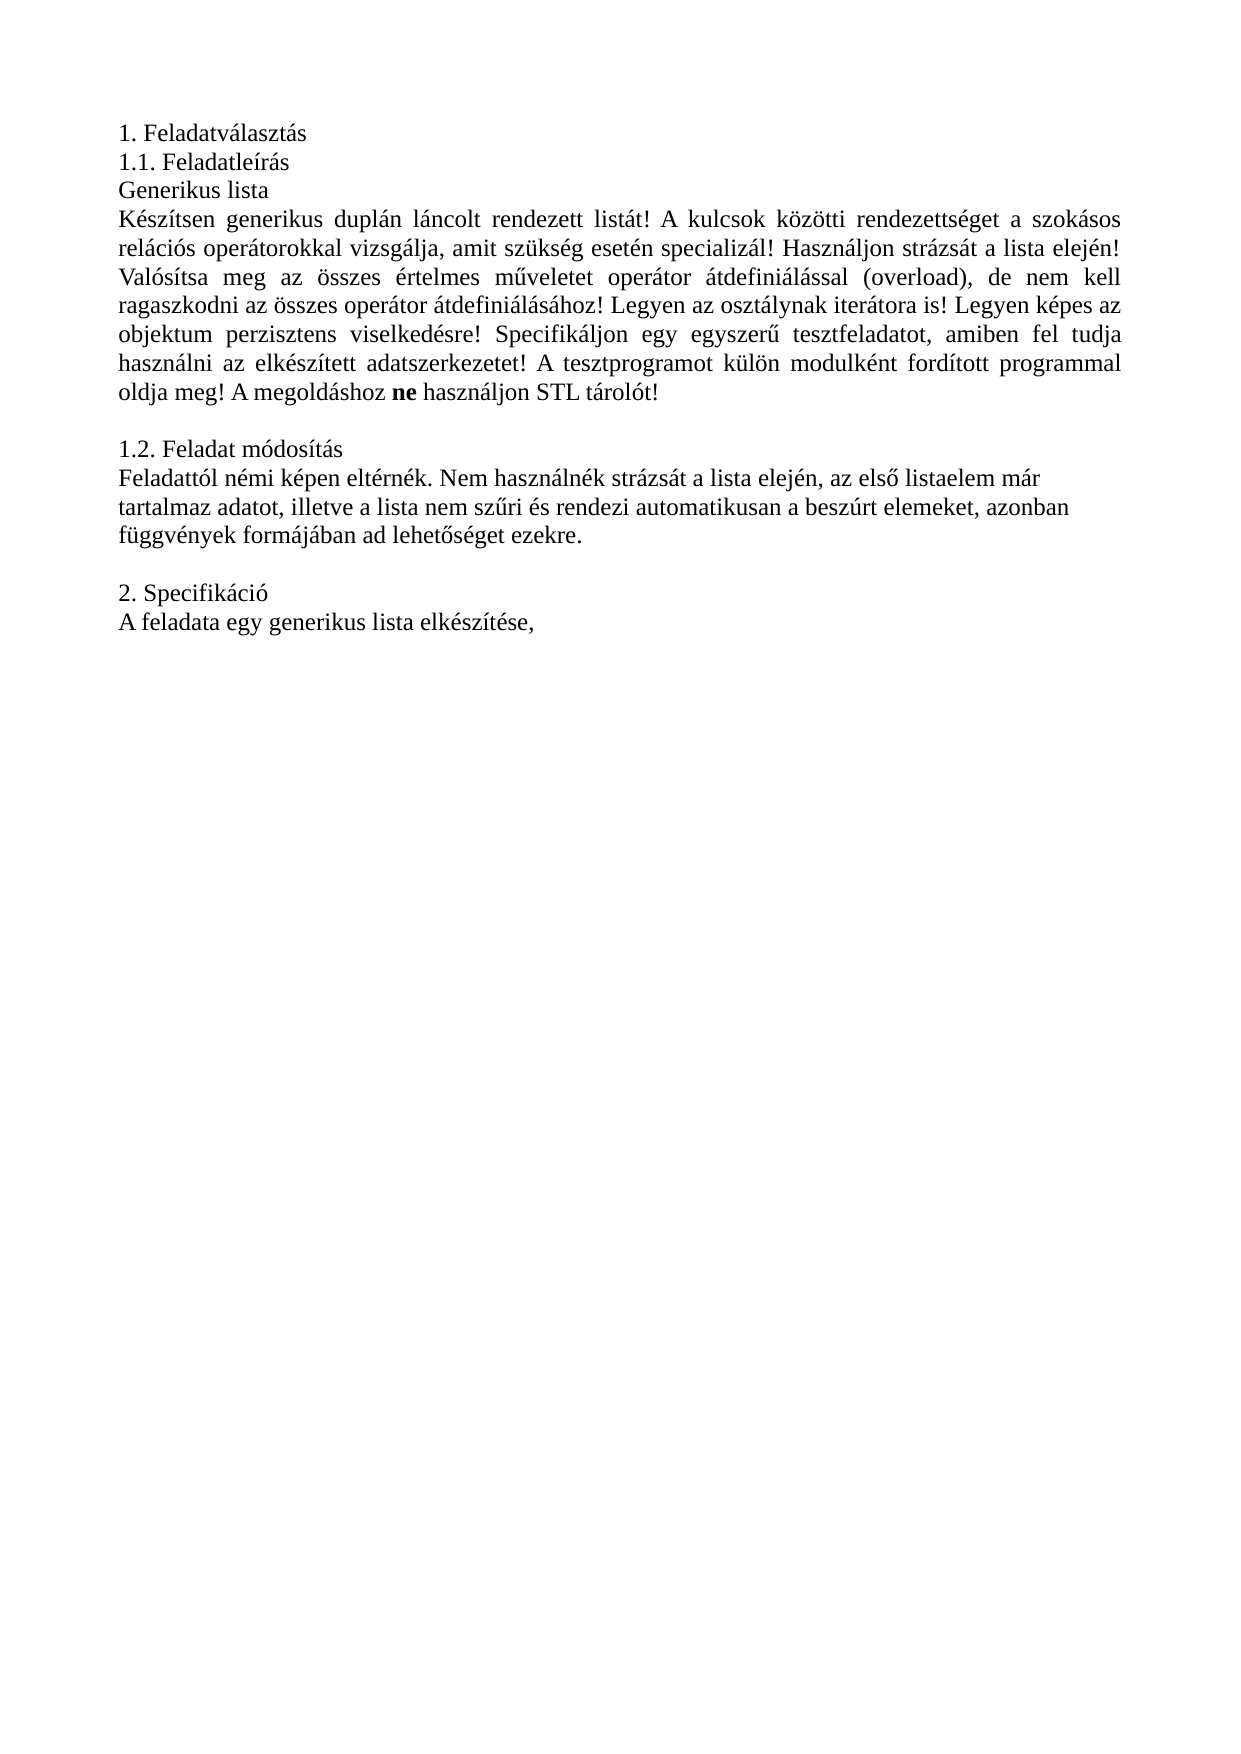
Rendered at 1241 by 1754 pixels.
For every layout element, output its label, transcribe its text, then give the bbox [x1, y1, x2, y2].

text A feladata egy generikus lista elkészítése, [118, 607, 1122, 636]
text 2. Specifikáció [118, 578, 1122, 607]
text Készítsen generikus duplán láncolt rendezett listát! A kulcsok közötti rendezettséget a szokásos relációs operátorokkal vizsgálja, amit szükség esetén specializál! Használjon strázsát a lista elején! Valósítsa meg az összes értelmes műveletet operátor átdefiniálással (overload), de nem kell ragaszkodni az összes operátor átdefiniálásához! Legyen az osztálynak iterátora is! Legyen képes az objektum perzisztens viselkedésre! Specifikáljon egy egyszerű tesztfeladatot, amiben fel tudja használni az elkészített adatszerkezetet! A tesztprogramot külön modulként fordított programmal oldja meg! A megoldáshoz ne használjon STL tárolót! [118, 204, 1122, 406]
text Feladattól némi képen eltérnék. Nem használnék strázsát a lista elején, az első listaelem már tartalmaz adatot, illetve a lista nem szűri és rendezi automatikusan a beszúrt elemeket, azonban függvények formájában ad lehetőséget ezekre. [118, 463, 1122, 549]
text 1.2. Feladat módosítás [118, 434, 1122, 463]
text 1.1. Feladatleírás [118, 147, 1122, 176]
text Generikus lista [118, 176, 1122, 204]
text 1. Feladatválasztás [118, 118, 1122, 147]
